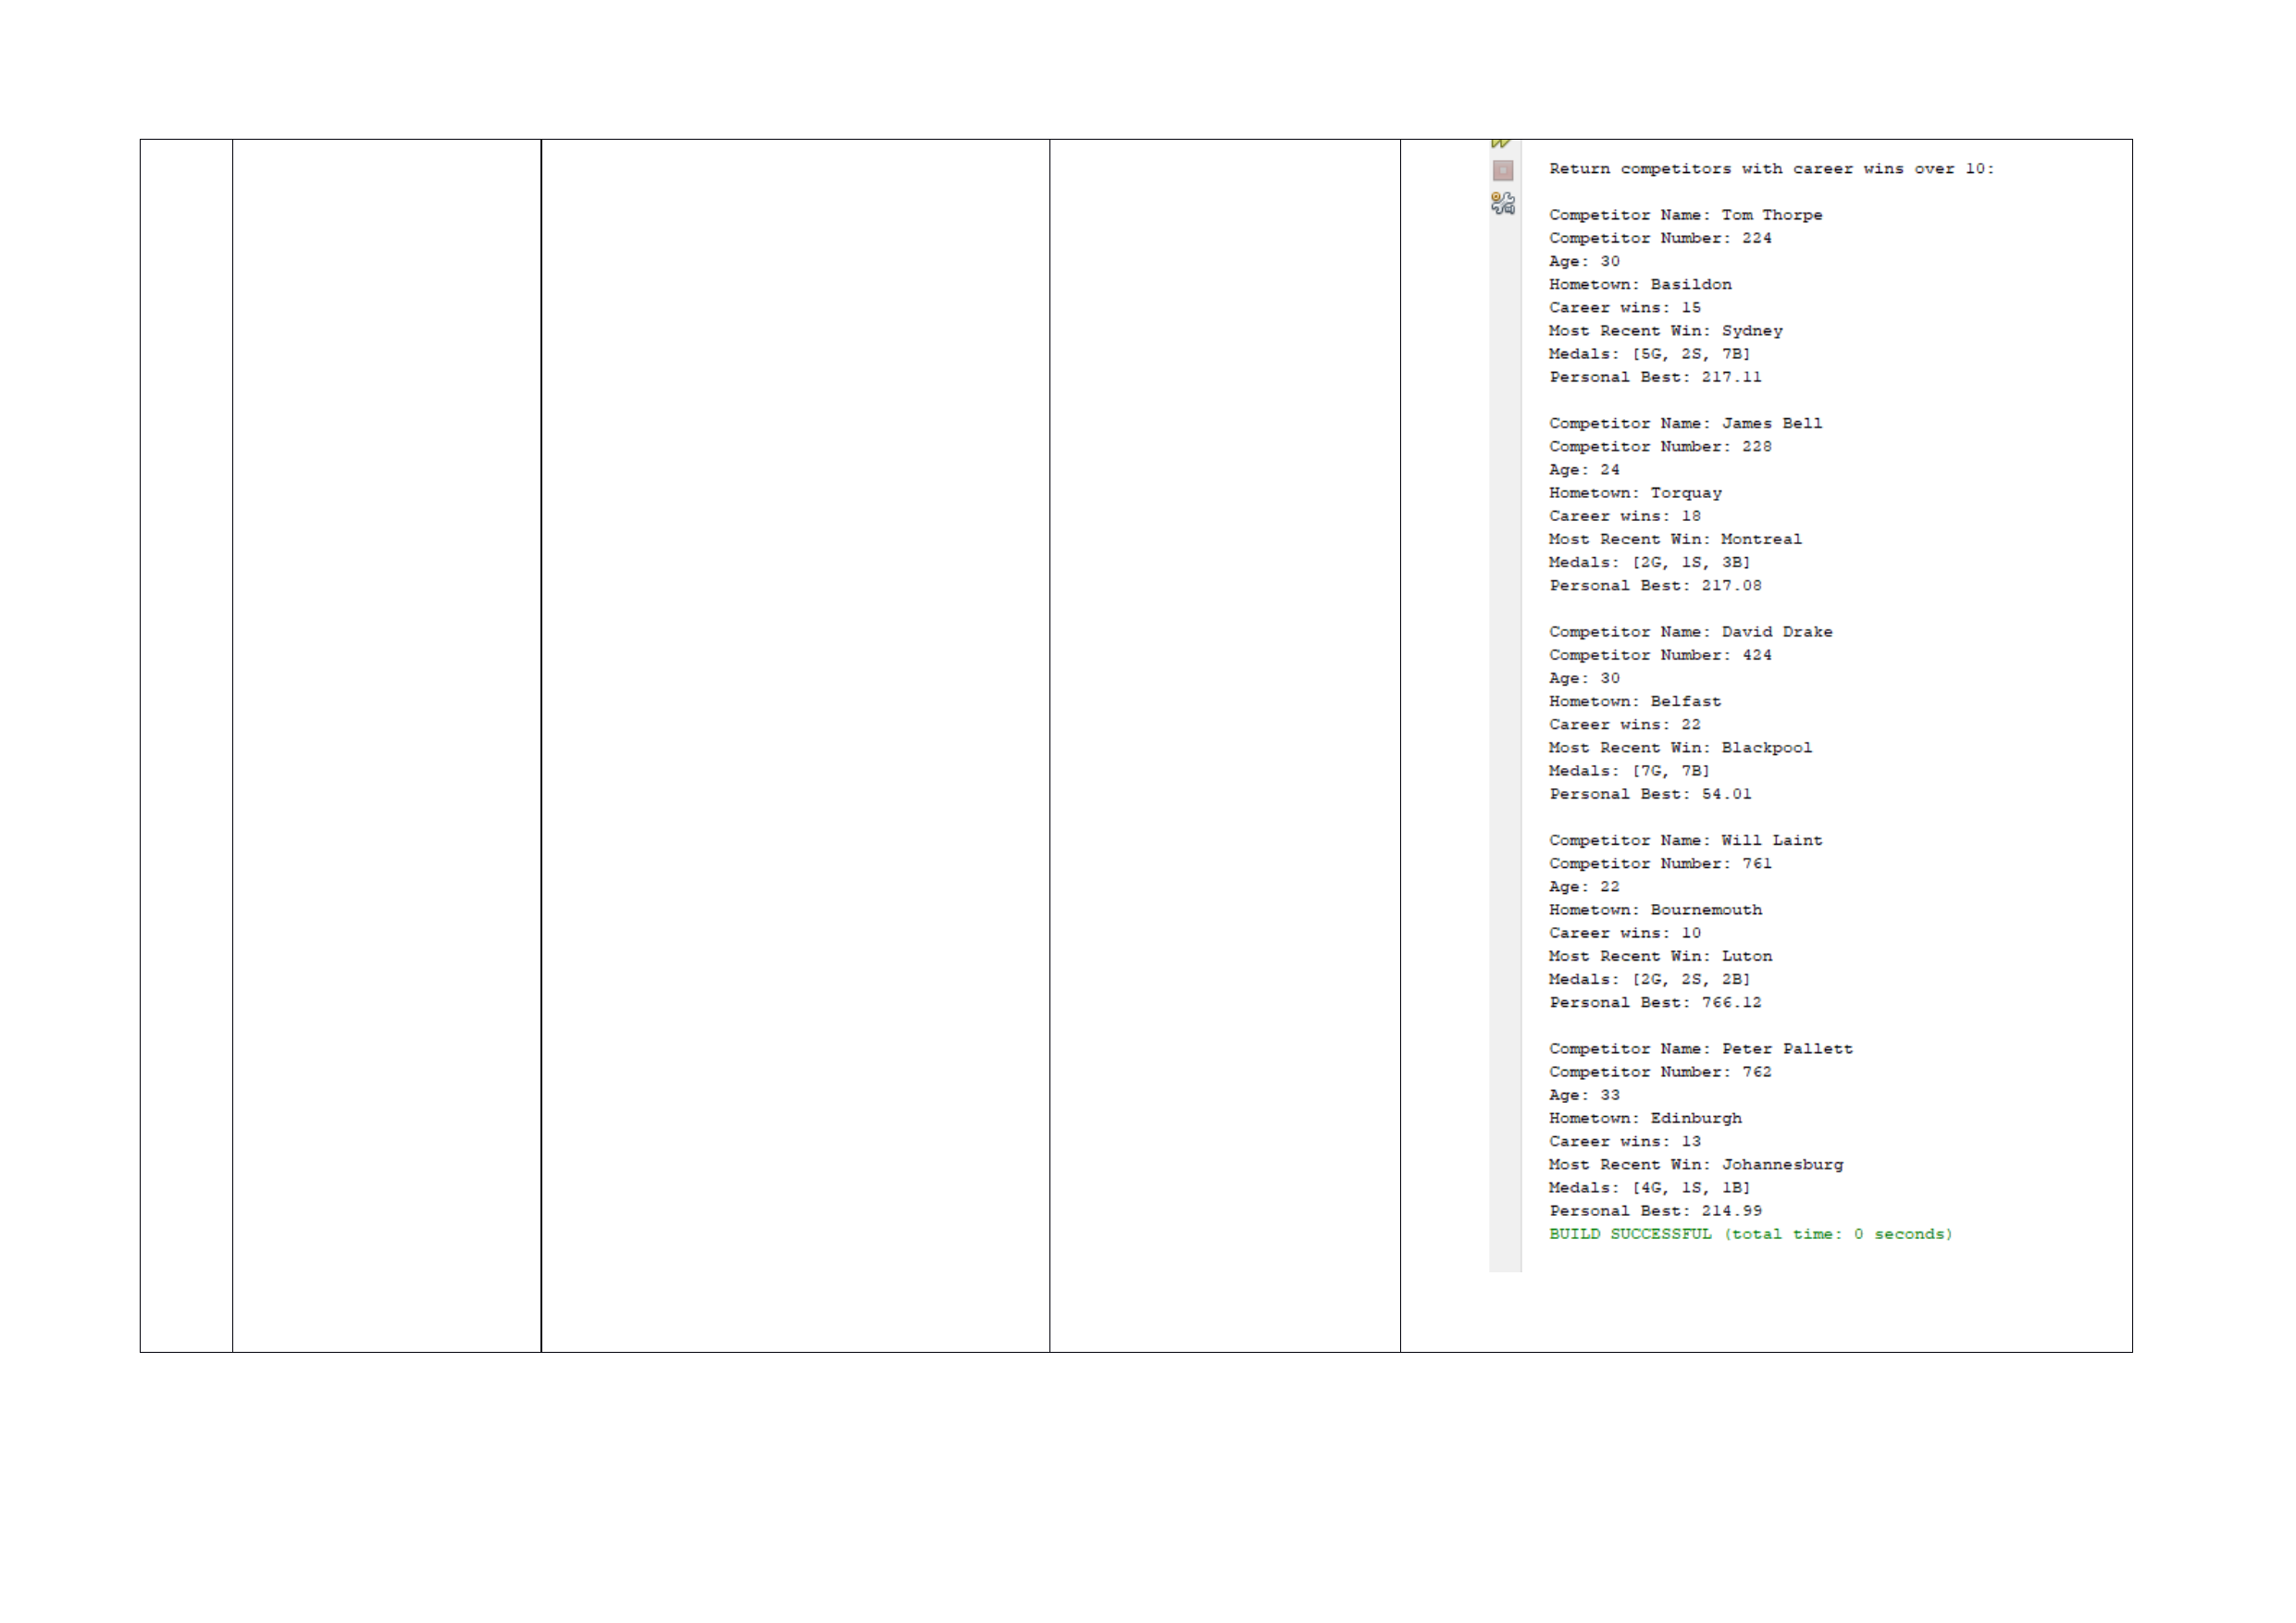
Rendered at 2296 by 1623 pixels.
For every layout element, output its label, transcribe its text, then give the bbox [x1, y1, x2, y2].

table_cell [141, 140, 232, 1352]
table_cell Passed [2045, 140, 2132, 1271]
table_cell CO1.winners(10); [233, 140, 540, 1352]
table_cell [542, 140, 1049, 1352]
picture [1489, 140, 2045, 1272]
table_cell Passed [1401, 1272, 2132, 1352]
table_cell Passed [1401, 140, 1489, 1271]
table_cell Returns the competitors with wins over 10 [1050, 140, 1400, 1352]
